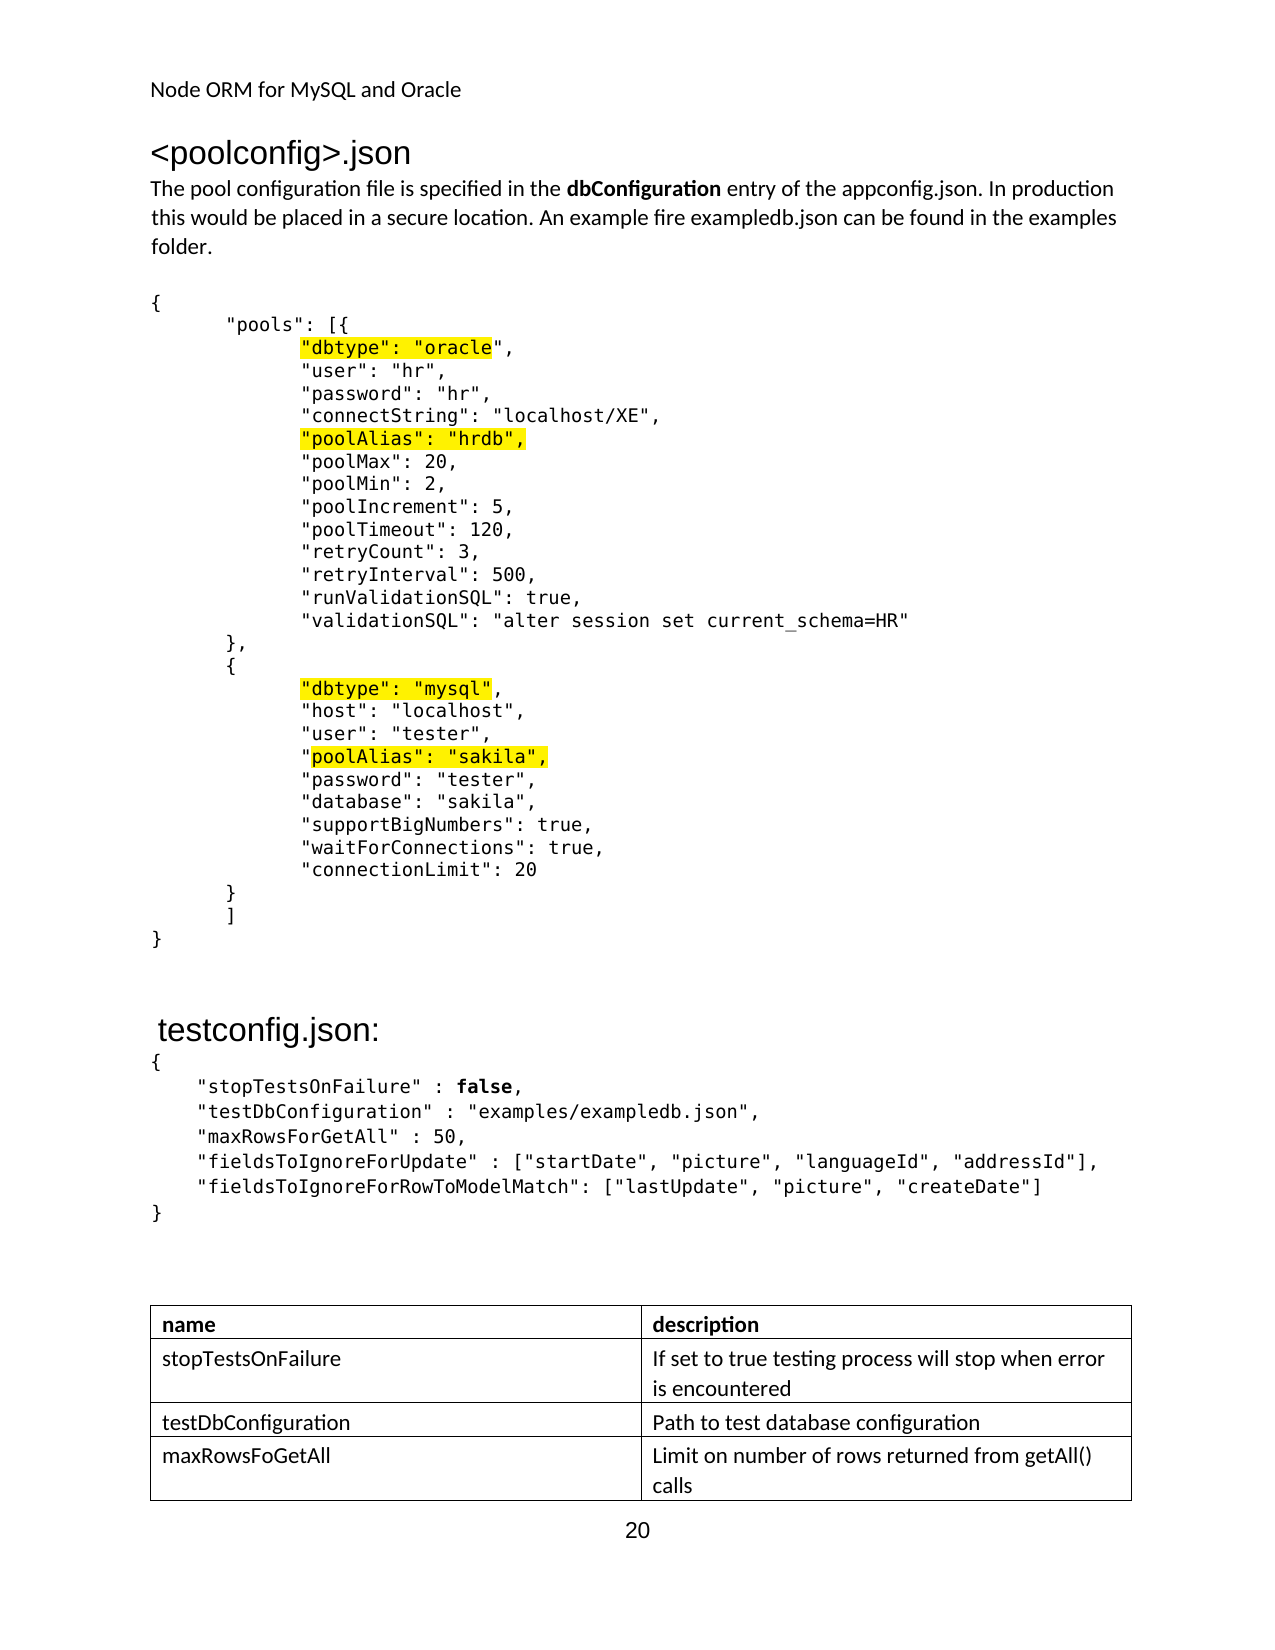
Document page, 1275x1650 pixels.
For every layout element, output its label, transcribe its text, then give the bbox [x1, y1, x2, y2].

table_header name [151, 1306, 641, 1338]
subtitle testconfig.json: [150, 1010, 1143, 1048]
table_cell If set to true testing process will stop when error is encountered [642, 1339, 1131, 1402]
subtitle <poolconfig>.json [150, 133, 1143, 172]
text The pool configuration file is specified in the dbConfiguration entry of the appconfig.json. In production this would be placed in a secure location. An example fire exampledb.json can be found in the examples folder. [150, 174, 1143, 260]
text { "pools": [{ "dbtype": "oracle", "user": "hr", "password": "hr", "connectString": "localhost/XE", "poolAlias": "hrdb", "poolMax": 20, "poolMin": 2, "poolIncrement": 5, "poolTimeout": 120, "retryCount": 3, "retryInterval": 500, "runValidationSQL": true, "validationSQL": "alter session set current_schema=HR" }, { "dbtype": "mysql", "host": "localhost", "user": "tester", "poolAlias": "sakila", "password": "tester", "database": "sakila", "supportBigNumbers": true, "waitForConnections": true, "connectionLimit": 20 } ] } [150, 292, 1143, 978]
table_cell stopTestsOnFailure [151, 1339, 641, 1402]
table_cell testDbConfiguration [151, 1403, 641, 1436]
text { "stopTestsOnFailure" : false, "testDbConfiguration" : "examples/exampledb.json", "maxRowsForGetAll" : 50, "fieldsToIgnoreForUpdate" : ["startDate", "picture", "languageId", "addressId"], "fieldsToIgnoreForRowToModelMatch": ["lastUpdate", "picture", "createDate"] } [150, 1051, 1143, 1256]
table_cell maxRowsFoGetAll [151, 1437, 641, 1500]
table_header description [642, 1306, 1131, 1338]
table_cell Path to test database configuration [642, 1403, 1131, 1436]
table_cell Limit on number of rows returned from getAll() calls [642, 1437, 1131, 1500]
